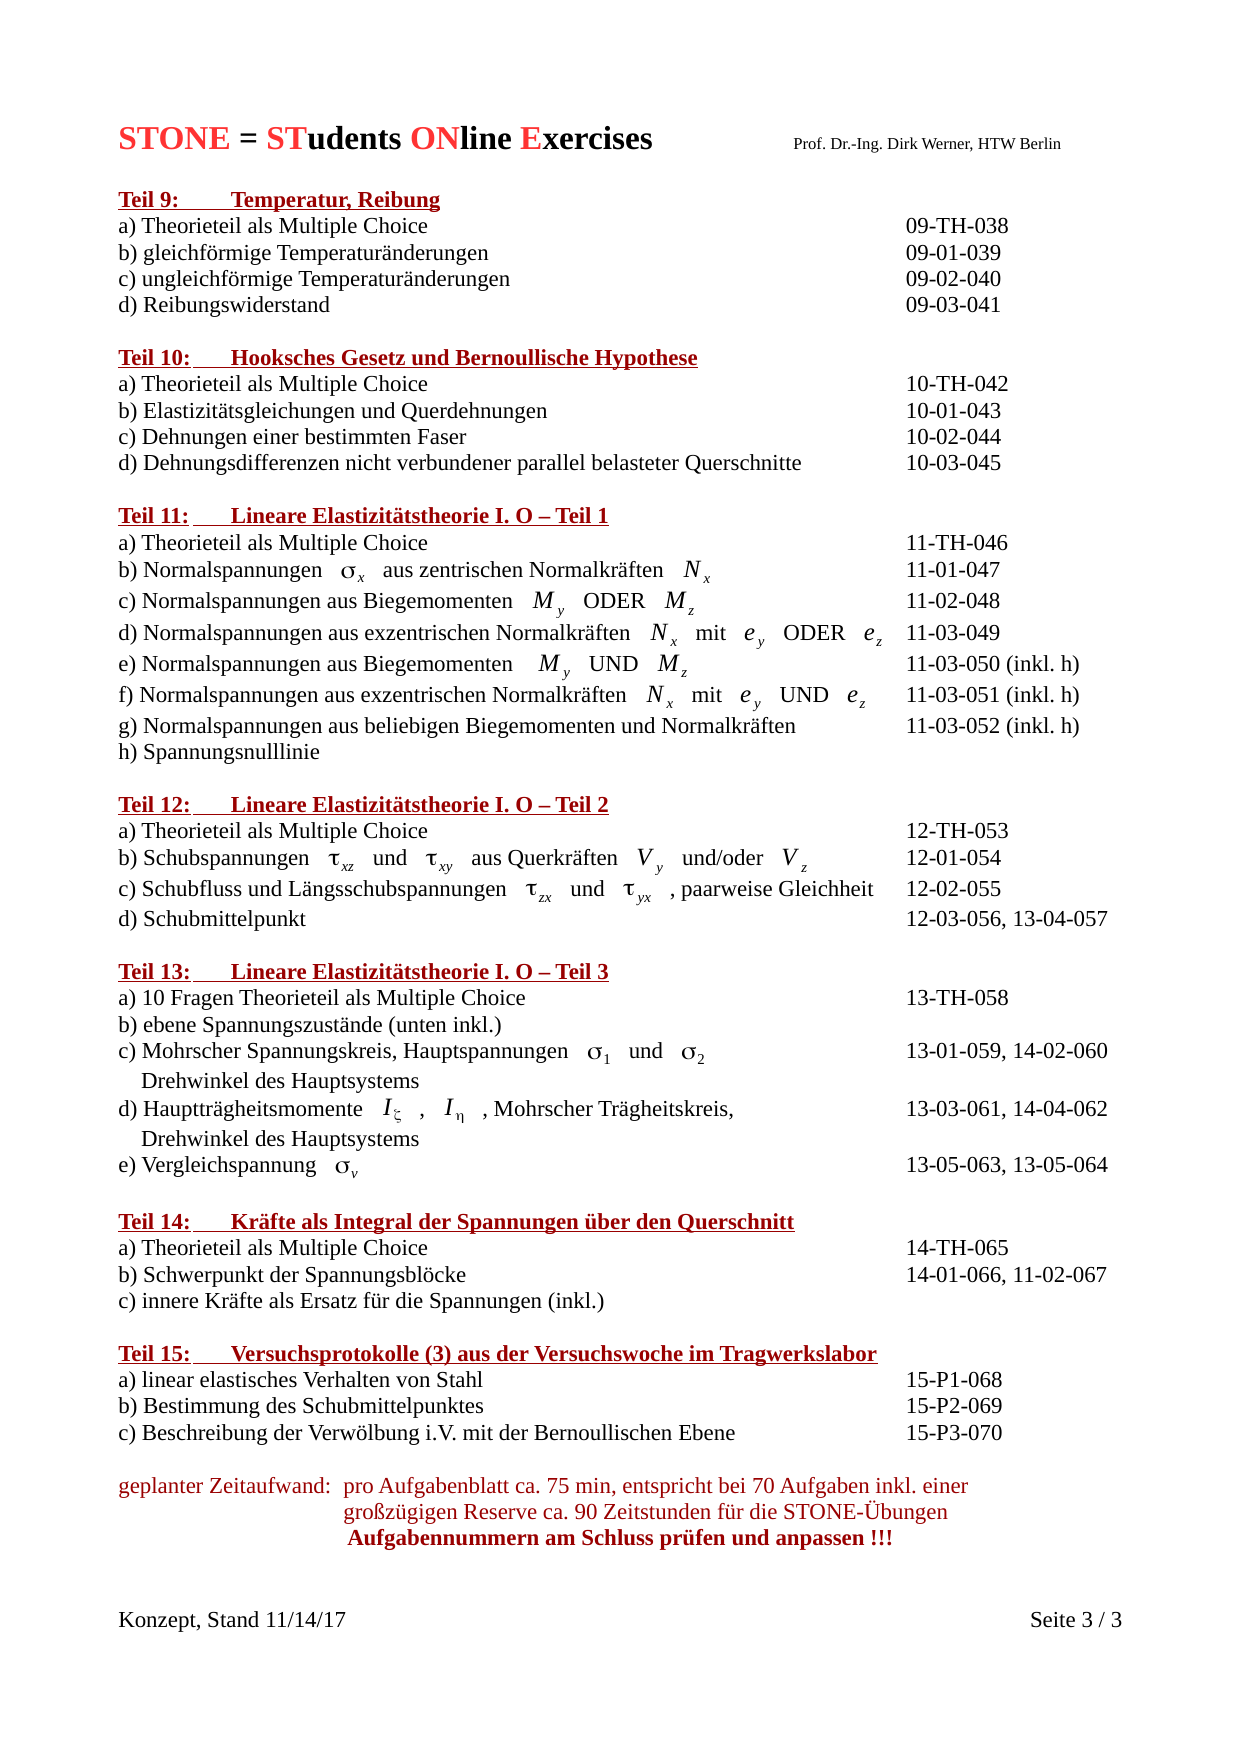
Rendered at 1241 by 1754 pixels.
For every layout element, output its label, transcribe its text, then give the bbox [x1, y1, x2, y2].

text d) Normalspannungen aus exzentrischen NormalkräftenmitODER 11-03-049 [118, 618, 1122, 649]
text d) Reibungswiderstand 09-03-041 [118, 291, 1122, 318]
text Drehwinkel des Hauptsystems [118, 1125, 1122, 1151]
text c) Beschreibung der Verwölbung i.V. mit der Bernoullischen Ebene 15-P3-070 [118, 1419, 1122, 1445]
text a) Theorieteil als Multiple Choice 12-TH-053 [118, 817, 1122, 843]
text b) ebene Spannungszustände (unten inkl.) [118, 1011, 1122, 1037]
text d) Hauptträgheitsmomente,, Mohrscher Trägheitskreis, 13-03-061, 14-04-062 [118, 1094, 1122, 1125]
text b) Elastizitätsgleichungen und Querdehnungen 10-01-043 [118, 397, 1122, 423]
text Aufgabennummern am Schluss prüfen und anpassen !!! [118, 1524, 1122, 1551]
text a) Theorieteil als Multiple Choice 10-TH-042 [118, 370, 1122, 397]
text c) ungleichförmige Temperaturänderungen 09-02-040 [118, 265, 1122, 291]
text a) Theorieteil als Multiple Choice 14-TH-065 [118, 1234, 1122, 1261]
text f) Normalspannungen aus exzentrischen NormalkräftenmitUND 11-03-051 (inkl. h) [118, 680, 1122, 712]
text c) innere Kräfte als Ersatz für die Spannungen (inkl.) [118, 1287, 1122, 1313]
text Teil 12: Lineare Elastizitätstheorie I. O – Teil 2 [118, 791, 1122, 817]
text Drehwinkel des Hauptsystems [118, 1068, 1122, 1094]
text e) Vergleichspannung 13-05-063, 13-05-064 [118, 1151, 1122, 1182]
text b) Schwerpunkt der Spannungsblöcke 14-01-066, 11-02-067 [118, 1261, 1122, 1287]
text geplanter Zeitaufwand: pro Aufgabenblatt ca. 75 min, entspricht bei 70 Aufgaben inkl. einer [118, 1472, 1122, 1498]
text großzügigen Reserve ca. 90 Zeitstunden für die STONE-Übungen [118, 1498, 1122, 1524]
text Teil 13: Lineare Elastizitätstheorie I. O – Teil 3 [118, 958, 1122, 984]
text b) Normalspannungenaus zentrischen Normalkräften 11-01-047 [118, 555, 1122, 586]
text Teil 10: Hooksches Gesetz und Bernoullische Hypothese [118, 344, 1122, 370]
text b) gleichförmige Temperaturänderungen 09-01-039 [118, 239, 1122, 265]
text b) Bestimmung des Schubmittelpunktes 15-P2-069 [118, 1393, 1122, 1419]
text d) Dehnungsdifferenzen nicht verbundener parallel belasteter Querschnitte 10-03-045 [118, 449, 1122, 476]
text Teil 15: Versuchsprotokolle (3) aus der Versuchswoche im Tragwerkslabor [118, 1340, 1122, 1366]
text g) Normalspannungen aus beliebigen Biegemomenten und Normalkräften 11-03-052 (inkl. h) [118, 712, 1122, 738]
text b) Schubspannungenundaus Querkräftenund/oder 12-01-054 [118, 843, 1122, 875]
text c) Dehnungen einer bestimmten Faser 10-02-044 [118, 423, 1122, 449]
text h) Spannungsnulllinie [118, 738, 1122, 764]
text d) Schubmittelpunkt 12-03-056, 13-04-057 [118, 905, 1122, 932]
text a) Theorieteil als Multiple Choice 11-TH-046 [118, 528, 1122, 555]
text a) linear elastisches Verhalten von Stahl 15-P1-068 [118, 1366, 1122, 1393]
text a) 10 Fragen Theorieteil als Multiple Choice 13-TH-058 [118, 984, 1122, 1011]
text Teil 9: Temperatur, Reibung [118, 186, 1122, 212]
text a) Theorieteil als Multiple Choice 09-TH-038 [118, 212, 1122, 239]
text c) Normalspannungen aus BiegemomentenODER 11-02-048 [118, 586, 1122, 618]
text Teil 14: Kräfte als Integral der Spannungen über den Querschnitt [118, 1208, 1122, 1234]
text c) Mohrscher Spannungskreis, Hauptspannungenund 13-01-059, 14-02-060 [118, 1037, 1122, 1068]
text c) Schubfluss und Längsschubspannungenund, paarweise Gleichheit 12-02-055 [118, 875, 1122, 905]
text Teil 11: Lineare Elastizitätstheorie I. O – Teil 1 [118, 502, 1122, 528]
text e) Normalspannungen aus Biegemomenten UND 11-03-050 (inkl. h) [118, 649, 1122, 680]
